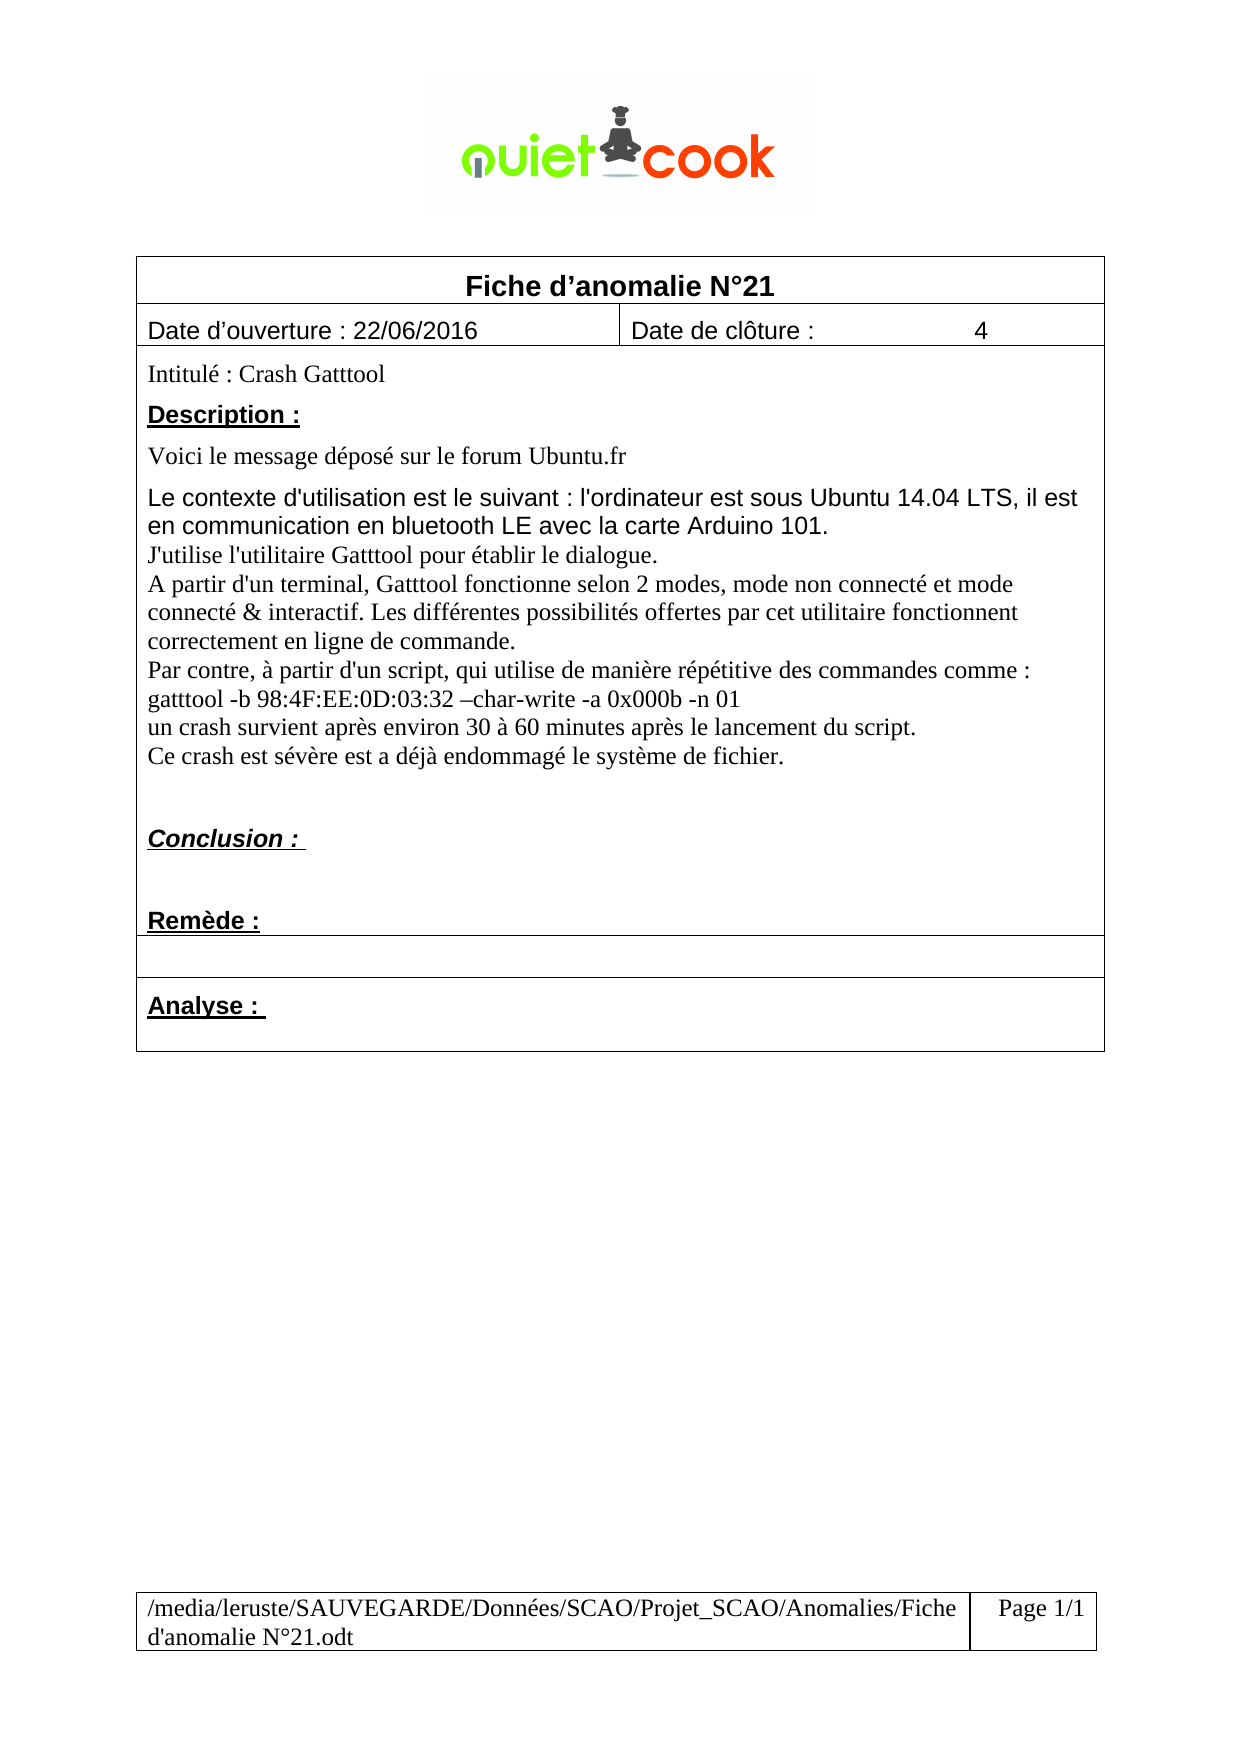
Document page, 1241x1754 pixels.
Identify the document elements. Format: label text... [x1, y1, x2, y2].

table_header Fiche d’anomalie N°21 [137, 257, 1104, 303]
table_cell Date de clôture : 4 [620, 304, 1104, 345]
picture [424, 73, 816, 215]
table_cell Intitulé : Crash Gatttool Description : Voici le message déposé sur le forum Ubuntu.fr Le contexte d'utilisation est le suivant : l'ordinateur est sous Ubuntu 14.04 LTS, il est en communication en bluetooth LE avec la carte Arduino 101. J'utilise l'utilitaire Gatttool pour établir le dialogue. A partir d'un terminal, Gatttool fonctionne selon 2 modes, mode non connecté et mode connecté & interactif. Les différentes possibilités offertes par cet utilitaire fonctionnent correctement en ligne de commande. Par contre, à partir d'un script, qui utilise de manière répétitive des commandes comme : gatttool -b 98:4F:EE:0D:03:32 –char-write -a 0x000b -n 01 un crash survient après environ 30 à 60 minutes après le lancement du script. Ce crash est sévère est a déjà endommagé le système de fichier. Conclusion : Remède : [137, 346, 1104, 935]
table_cell Analyse : [137, 978, 1104, 1051]
table_cell [137, 936, 1104, 977]
table_cell Date d’ouverture : 22/06/2016 [137, 304, 619, 345]
